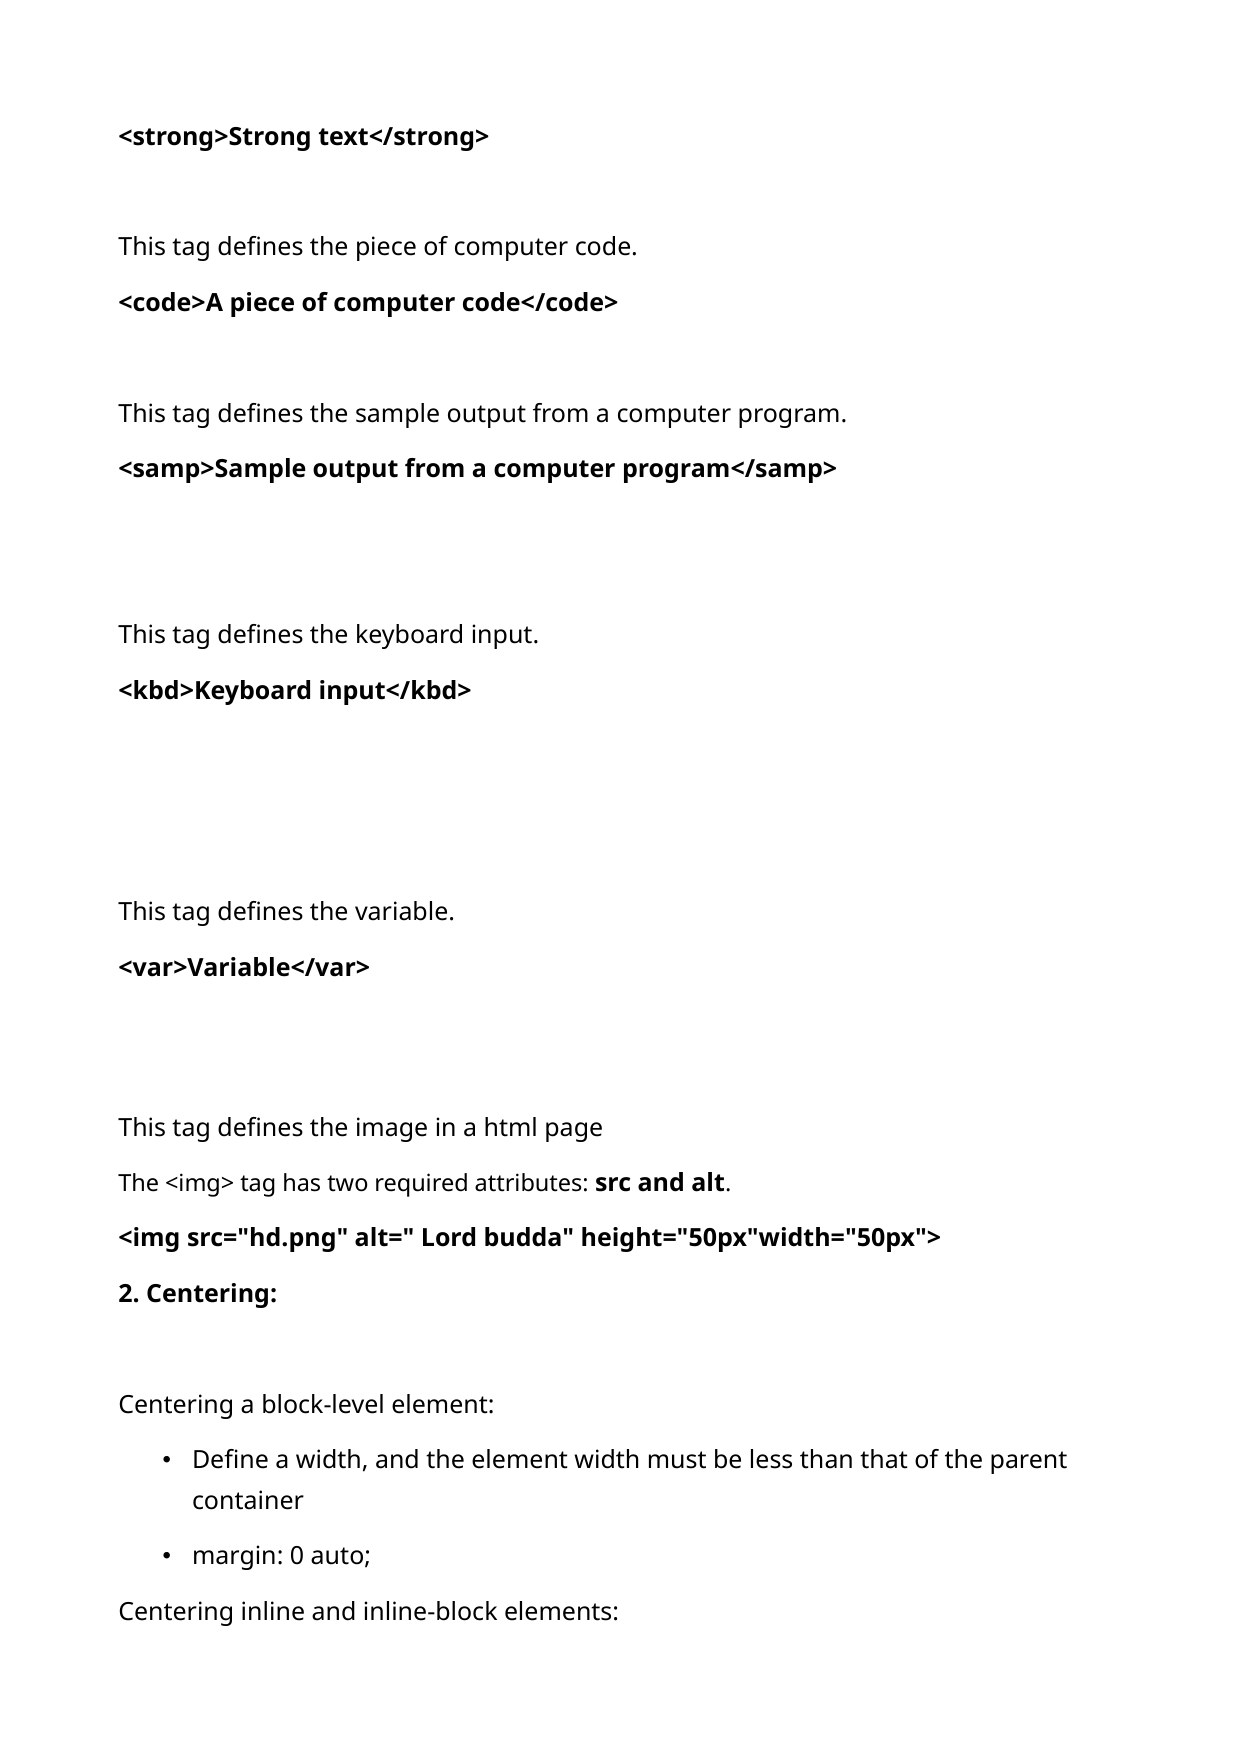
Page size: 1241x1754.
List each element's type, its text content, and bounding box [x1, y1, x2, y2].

text 2. Centering: [118, 1276, 1122, 1309]
text Centering inline and inline-block elements: [118, 1593, 1122, 1627]
text <samp>Sample output from a computer program</samp> [118, 451, 1122, 485]
text <kbd>Keyboard input</kbd> [118, 672, 1122, 706]
text Centering a block-level element: [118, 1386, 1122, 1420]
text This tag defines the piece of computer code. [118, 229, 1122, 263]
text <var>Variable</var> [118, 949, 1122, 983]
text <strong>Strong text</strong> [118, 118, 1122, 152]
text This tag defines the variable. [118, 894, 1122, 928]
text This tag defines the keyboard input. [118, 617, 1122, 651]
text This tag defines the sample output from a computer program. [118, 395, 1122, 429]
text This tag defines the image in a html page [118, 1109, 1122, 1143]
text The <img> tag has two required attributes: src and alt. [118, 1165, 1122, 1199]
text <img src="hd.png" alt=" Lord budda" height="50px"width="50px"> [118, 1220, 1122, 1254]
list Define a width, and the element width must be less than that of the parent container [162, 1442, 1122, 1517]
list margin: 0 auto; [162, 1538, 1122, 1572]
text <code>A piece of computer code</code> [118, 284, 1122, 318]
